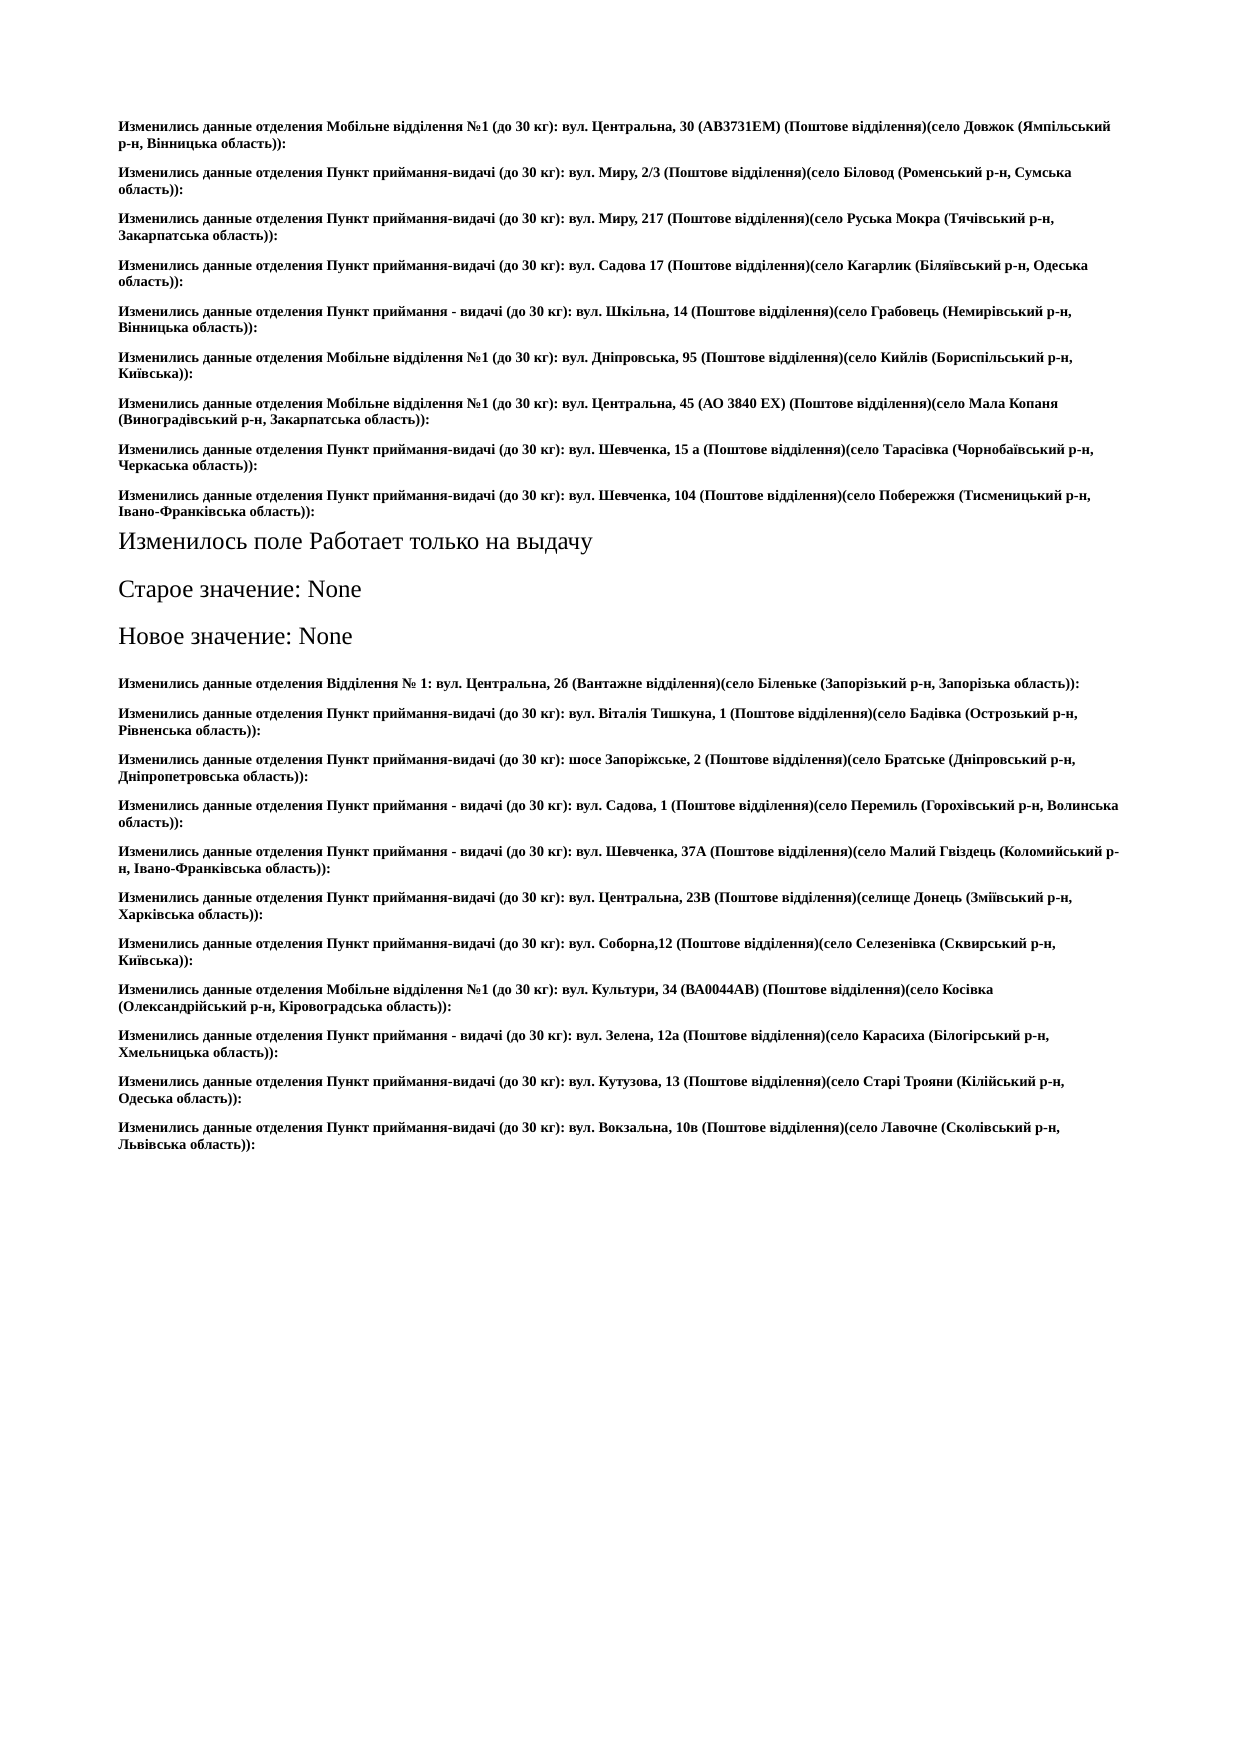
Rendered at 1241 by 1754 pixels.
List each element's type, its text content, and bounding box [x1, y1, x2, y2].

text Новое значение: None [118, 621, 1122, 650]
subtitle Изменились данные отделения Мобільне відділення №1 (до 30 кг): вул. Центральна, 45 (АО 3840 ЕХ) (Поштове відділення)(село Мала Копаня (Виноградівський р-н, Закарпатська область)): [118, 394, 1122, 428]
subtitle Изменились данные отделения Пункт приймання - видачі (до 30 кг): вул. Шевченка, 37А (Поштове відділення)(село Малий Гвіздець (Коломийський р-н, Івано-Франківська область)): [118, 843, 1122, 876]
text Старое значение: None [118, 574, 1122, 603]
subtitle Изменились данные отделения Мобільне відділення №1 (до 30 кг): вул. Культури, 34 (ВА0044АВ) (Поштове відділення)(село Косівка (Олександрійський р-н, Кіровоградська область)): [118, 981, 1122, 1014]
subtitle Изменились данные отделения Відділення № 1: вул. Центральна, 2б (Вантажне відділення)(село Біленьке (Запорізький р-н, Запорізька область)): [118, 675, 1122, 692]
subtitle Изменились данные отделения Пункт приймання-видачі (до 30 кг): вул. Миру, 217 (Поштове відділення)(село Руська Мокра (Тячівський р-н, Закарпатська область)): [118, 210, 1122, 244]
subtitle Изменились данные отделения Пункт приймання-видачі (до 30 кг): вул. Віталія Тишкуна, 1 (Поштове відділення)(село Бадівка (Острозький р-н, Рівненська область)): [118, 704, 1122, 738]
subtitle Изменились данные отделения Пункт приймання-видачі (до 30 кг): вул. Соборна,12 (Поштове відділення)(село Селезенівка (Сквирський р-н, Київська)): [118, 935, 1122, 968]
text Изменилось поле Работает только на выдачу [118, 526, 1122, 555]
subtitle Изменились данные отделения Мобільне відділення №1 (до 30 кг): вул. Дніпровська, 95 (Поштове відділення)(село Кийлів (Бориспільський р-н, Київська)): [118, 348, 1122, 382]
subtitle Изменились данные отделения Пункт приймання-видачі (до 30 кг): вул. Центральна, 23В (Поштове відділення)(селище Донець (Зміївський р-н, Харківська область)): [118, 889, 1122, 922]
subtitle Изменились данные отделения Пункт приймання-видачі (до 30 кг): вул. Шевченка, 15 а (Поштове відділення)(село Тарасівка (Чорнобаївський р-н, Черкаська область)): [118, 440, 1122, 474]
subtitle Изменились данные отделения Пункт приймання-видачі (до 30 кг): вул. Кутузова, 13 (Поштове відділення)(село Старі Трояни (Кілійський р-н, Одеська область)): [118, 1073, 1122, 1106]
subtitle Изменились данные отделения Пункт приймання-видачі (до 30 кг): вул. Шевченка, 104 (Поштове відділення)(село Побережжя (Тисменицький р-н, Івано-Франківська область)): [118, 486, 1122, 520]
subtitle Изменились данные отделения Пункт приймання-видачі (до 30 кг): шосе Запоріжське, 2 (Поштове відділення)(село Братське (Дніпровський р-н, Дніпропетровська область)): [118, 751, 1122, 784]
subtitle Изменились данные отделения Пункт приймання - видачі (до 30 кг): вул. Зелена, 12а (Поштове відділення)(село Карасиха (Білогірський р-н, Хмельницька область)): [118, 1027, 1122, 1060]
subtitle Изменились данные отделения Пункт приймання - видачі (до 30 кг): вул. Шкільна, 14 (Поштове відділення)(село Грабовець (Немирівський р-н, Вінницька область)): [118, 302, 1122, 336]
subtitle Изменились данные отделения Пункт приймання-видачі (до 30 кг): вул. Вокзальна, 10в (Поштове відділення)(село Лавочне (Сколівський р-н, Львівська область)): [118, 1119, 1122, 1152]
subtitle Изменились данные отделения Мобільне відділення №1 (до 30 кг): вул. Центральна, 30 (АВ3731ЕМ) (Поштове відділення)(село Довжок (Ямпільський р-н, Вінницька область)): [118, 118, 1122, 152]
subtitle Изменились данные отделения Пункт приймання-видачі (до 30 кг): вул. Садова 17 (Поштове відділення)(село Кагарлик (Біляївський р-н, Одеська область)): [118, 256, 1122, 290]
subtitle Изменились данные отделения Пункт приймання-видачі (до 30 кг): вул. Миру, 2/3 (Поштове відділення)(село Біловод (Роменський р-н, Сумська область)): [118, 164, 1122, 198]
subtitle Изменились данные отделения Пункт приймання - видачі (до 30 кг): вул. Садова, 1 (Поштове відділення)(село Перемиль (Горохівський р-н, Волинська область)): [118, 797, 1122, 830]
